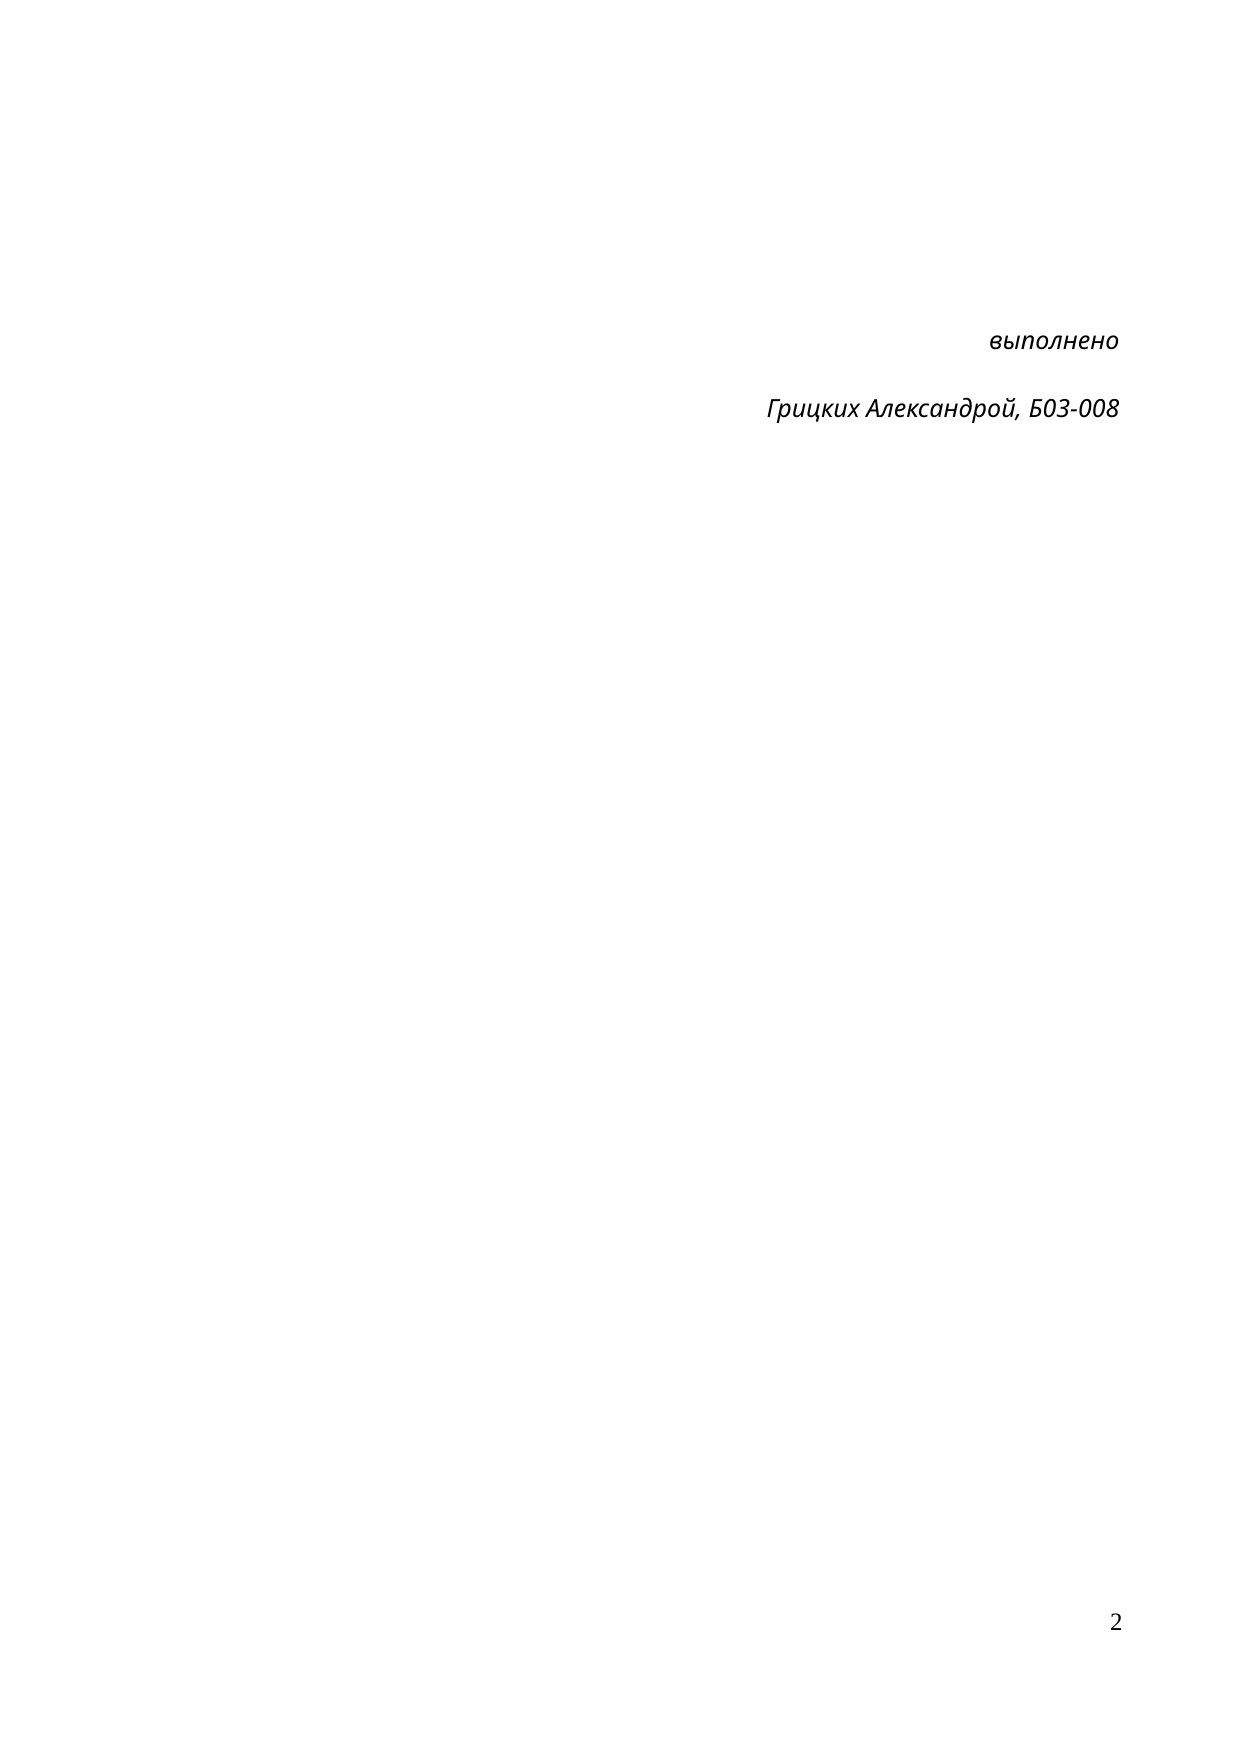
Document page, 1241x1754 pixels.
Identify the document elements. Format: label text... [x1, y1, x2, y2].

text Грицких Александрой, Б03-008 [118, 391, 1122, 425]
text выполнено [118, 322, 1122, 357]
